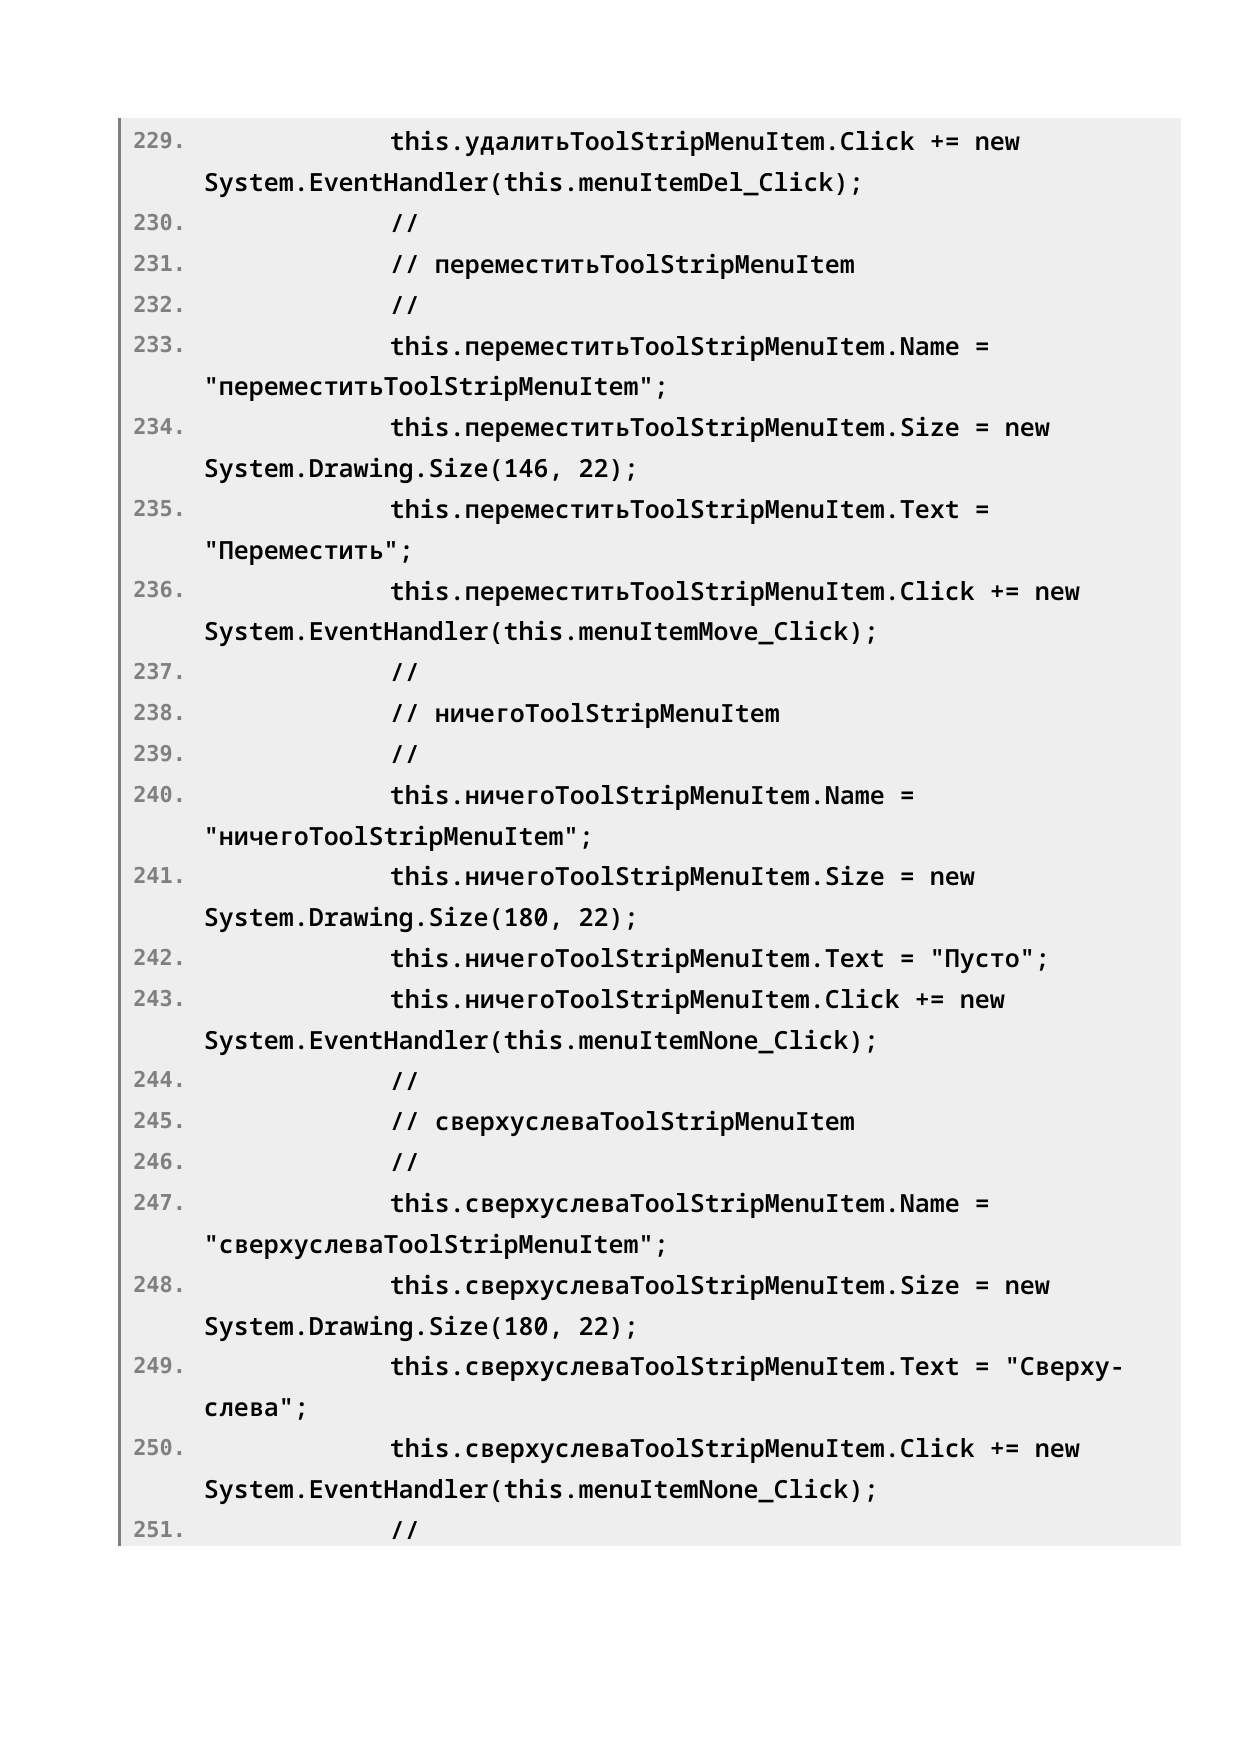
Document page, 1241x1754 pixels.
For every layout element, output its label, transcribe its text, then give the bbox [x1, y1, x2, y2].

list this.переместитьToolStripMenuItem.Text = "Переместить"; [121, 486, 1181, 566]
list // [121, 1139, 1181, 1179]
list this.сверхуслеваToolStripMenuItem.Size = new System.Drawing.Size(180, 22); [121, 1261, 1181, 1342]
list this.сверхуслеваToolStripMenuItem.Name = "сверхуслеваToolStripMenuItem"; [121, 1180, 1181, 1261]
list this.ничегоToolStripMenuItem.Name = "ничегоToolStripMenuItem"; [121, 771, 1181, 852]
list this.переместитьToolStripMenuItem.Click += new System.EventHandler(this.menuItemMove_Click); [121, 567, 1181, 648]
list this.ничегоToolStripMenuItem.Text = "Пусто"; [121, 935, 1181, 975]
list // [121, 649, 1181, 689]
list // переместитьToolStripMenuItem [121, 241, 1181, 281]
list this.удалитьToolStripMenuItem.Click += new System.EventHandler(this.menuItemDel_Click); [121, 118, 1181, 199]
list // [121, 731, 1181, 771]
list this.ничегоToolStripMenuItem.Size = new System.Drawing.Size(180, 22); [121, 853, 1181, 934]
list this.переместитьToolStripMenuItem.Size = new System.Drawing.Size(146, 22); [121, 404, 1181, 485]
list // [121, 200, 1181, 240]
list // [121, 1057, 1181, 1097]
list this.ничегоToolStripMenuItem.Click += new System.EventHandler(this.menuItemNone_Click); [121, 976, 1181, 1056]
list this.сверхуслеваToolStripMenuItem.Text = "Сверху-слева"; [121, 1343, 1181, 1424]
list // [121, 1506, 1181, 1546]
list // ничегоToolStripMenuItem [121, 690, 1181, 730]
list this.переместитьToolStripMenuItem.Name = "переместитьToolStripMenuItem"; [121, 322, 1181, 403]
list // сверхуслеваToolStripMenuItem [121, 1098, 1181, 1138]
list // [121, 281, 1181, 321]
list this.сверхуслеваToolStripMenuItem.Click += new System.EventHandler(this.menuItemNone_Click); [121, 1425, 1181, 1506]
